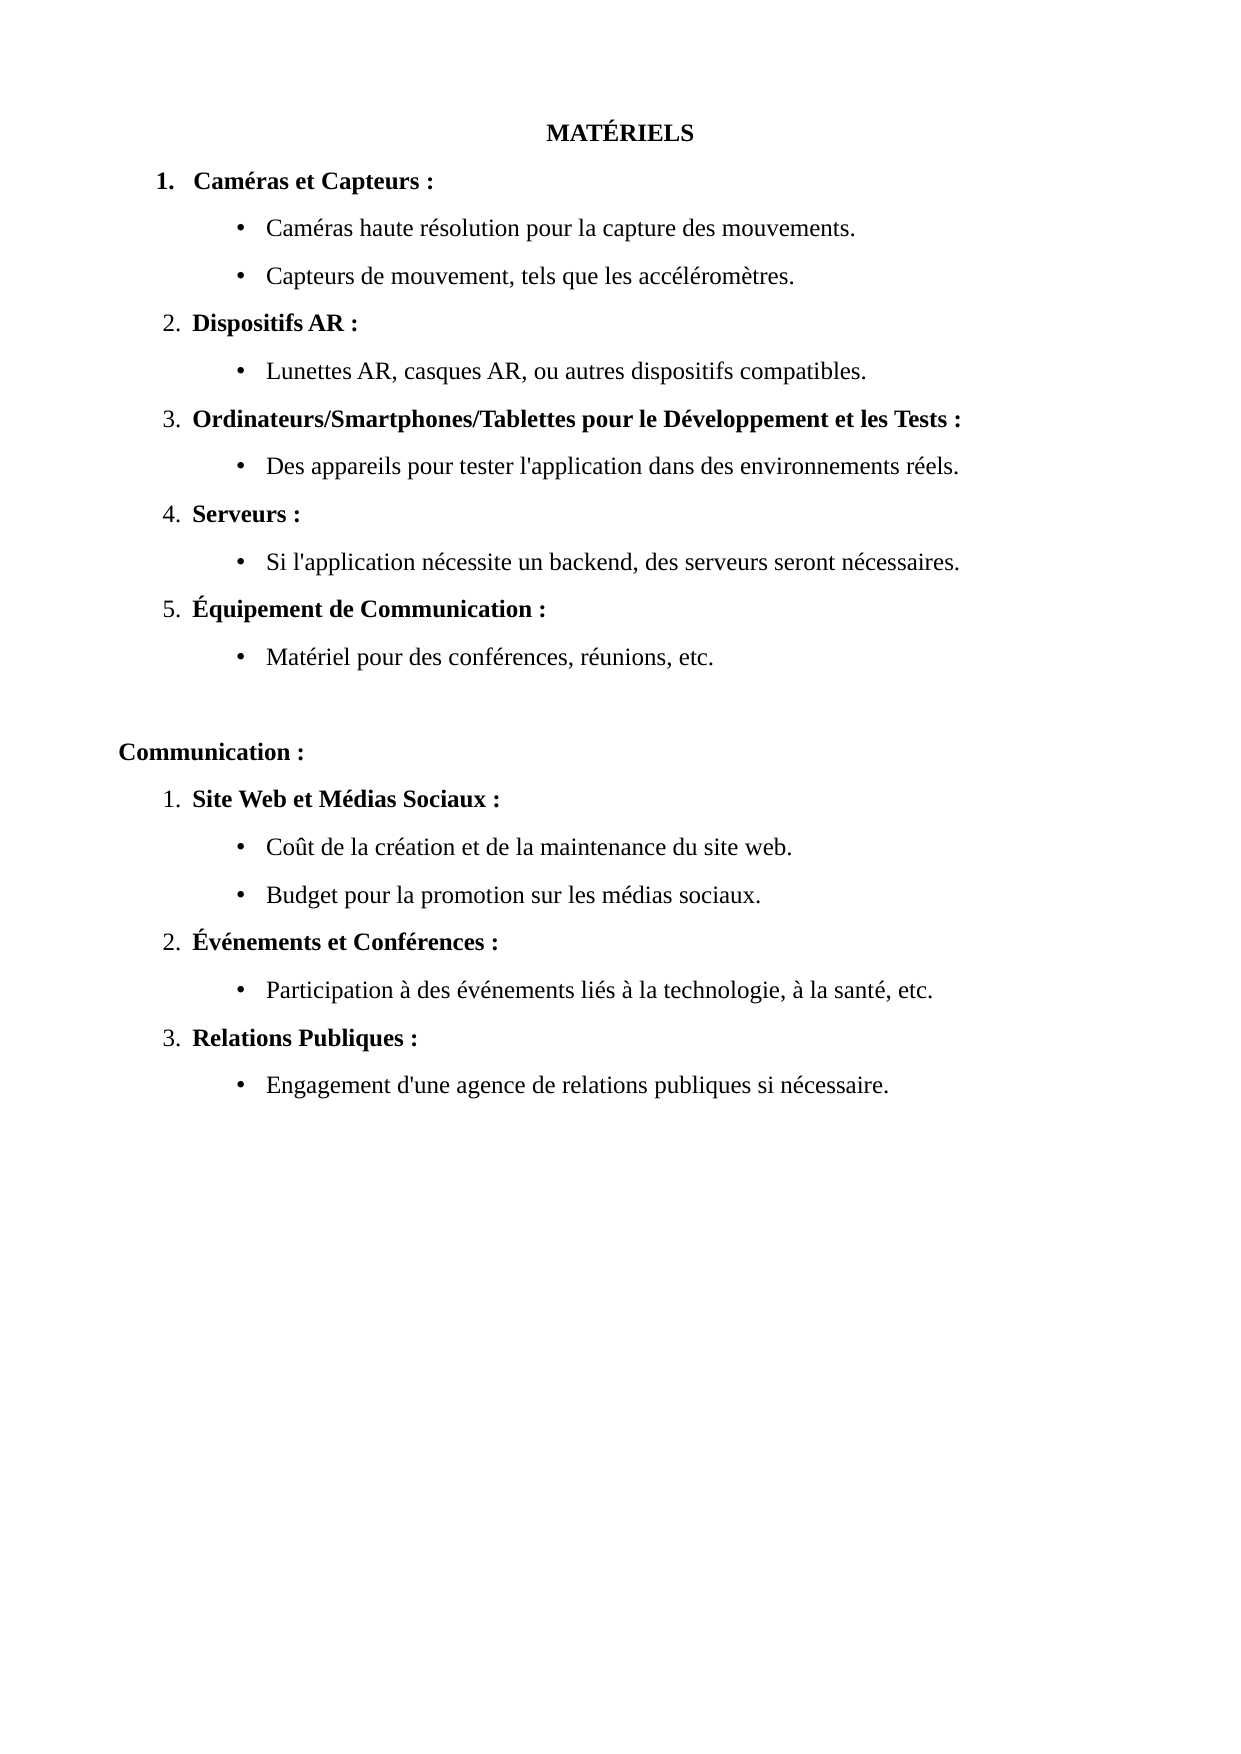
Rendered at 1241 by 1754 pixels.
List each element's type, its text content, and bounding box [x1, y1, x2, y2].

list Caméras haute résolution pour la capture des mouvements. [236, 213, 1122, 242]
list Matériel pour des conférences, réunions, etc. [236, 642, 1122, 671]
list Site Web et Médias Sociaux : [162, 784, 1122, 813]
list Participation à des événements liés à la technologie, à la santé, etc. [236, 975, 1122, 1004]
list Budget pour la promotion sur les médias sociaux. [236, 880, 1122, 908]
list Des appareils pour tester l'application dans des environnements réels. [236, 451, 1122, 480]
list Caméras et Capteurs : [156, 166, 1122, 194]
list Dispositifs AR : [162, 308, 1122, 337]
list Équipement de Communication : [162, 594, 1122, 623]
list Capteurs de mouvement, tels que les accéléromètres. [236, 261, 1122, 290]
text MATÉRIELS [118, 118, 1122, 147]
text Communication : [118, 737, 1122, 766]
list Ordinateurs/Smartphones/Tablettes pour le Développement et les Tests : [162, 404, 1122, 432]
list Lunettes AR, casques AR, ou autres dispositifs compatibles. [236, 356, 1122, 385]
list Coût de la création et de la maintenance du site web. [236, 832, 1122, 861]
list Événements et Conférences : [162, 927, 1122, 956]
list Relations Publiques : [162, 1023, 1122, 1051]
list Serveurs : [162, 499, 1122, 528]
list Engagement d'une agence de relations publiques si nécessaire. [236, 1070, 1122, 1099]
list Si l'application nécessite un backend, des serveurs seront nécessaires. [236, 547, 1122, 575]
